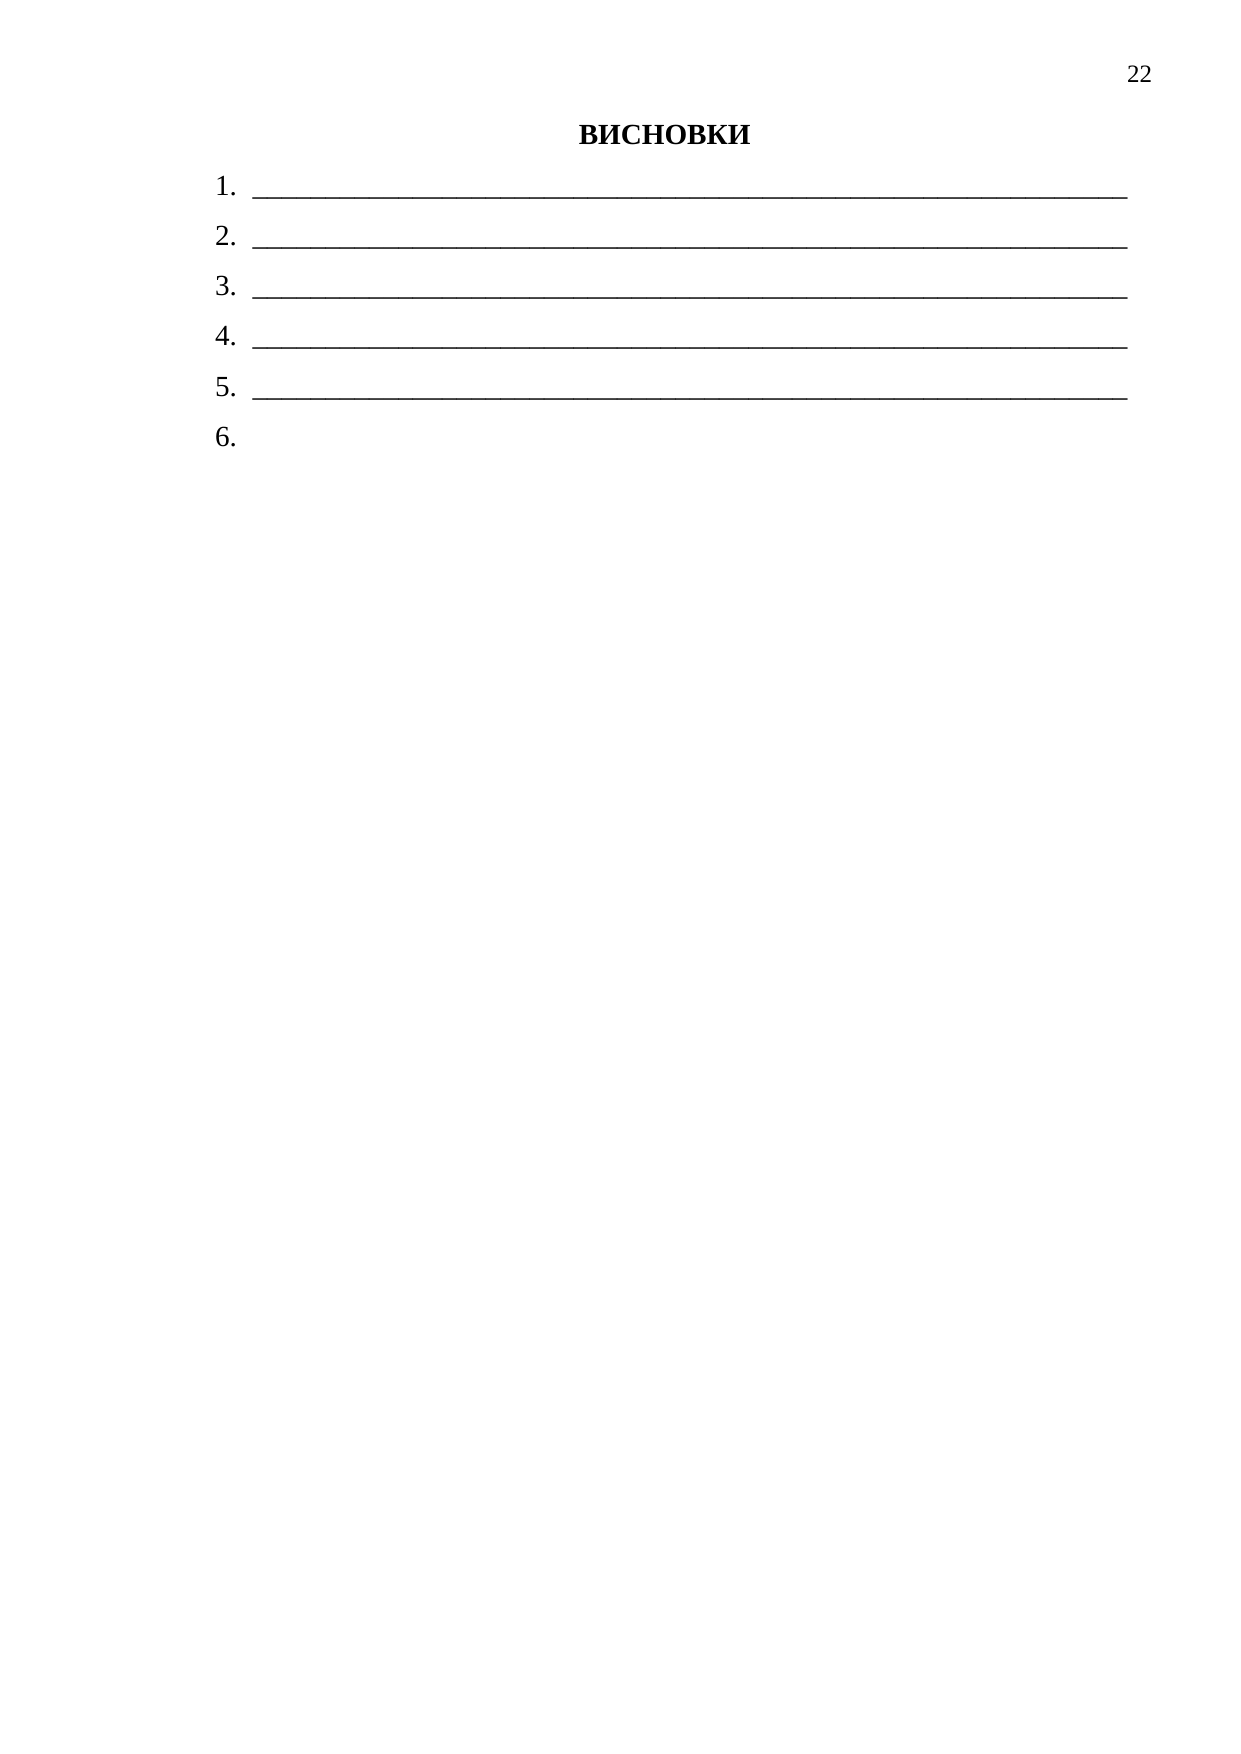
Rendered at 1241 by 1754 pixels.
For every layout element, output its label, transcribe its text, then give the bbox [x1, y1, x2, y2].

list ____________________________________________________________ [215, 268, 1152, 302]
list ____________________________________________________________ [215, 369, 1152, 402]
list ____________________________________________________________ [215, 168, 1152, 201]
list ____________________________________________________________ [215, 218, 1152, 251]
list ____________________________________________________________ [215, 318, 1152, 352]
subtitle Висновки [177, 117, 1152, 151]
